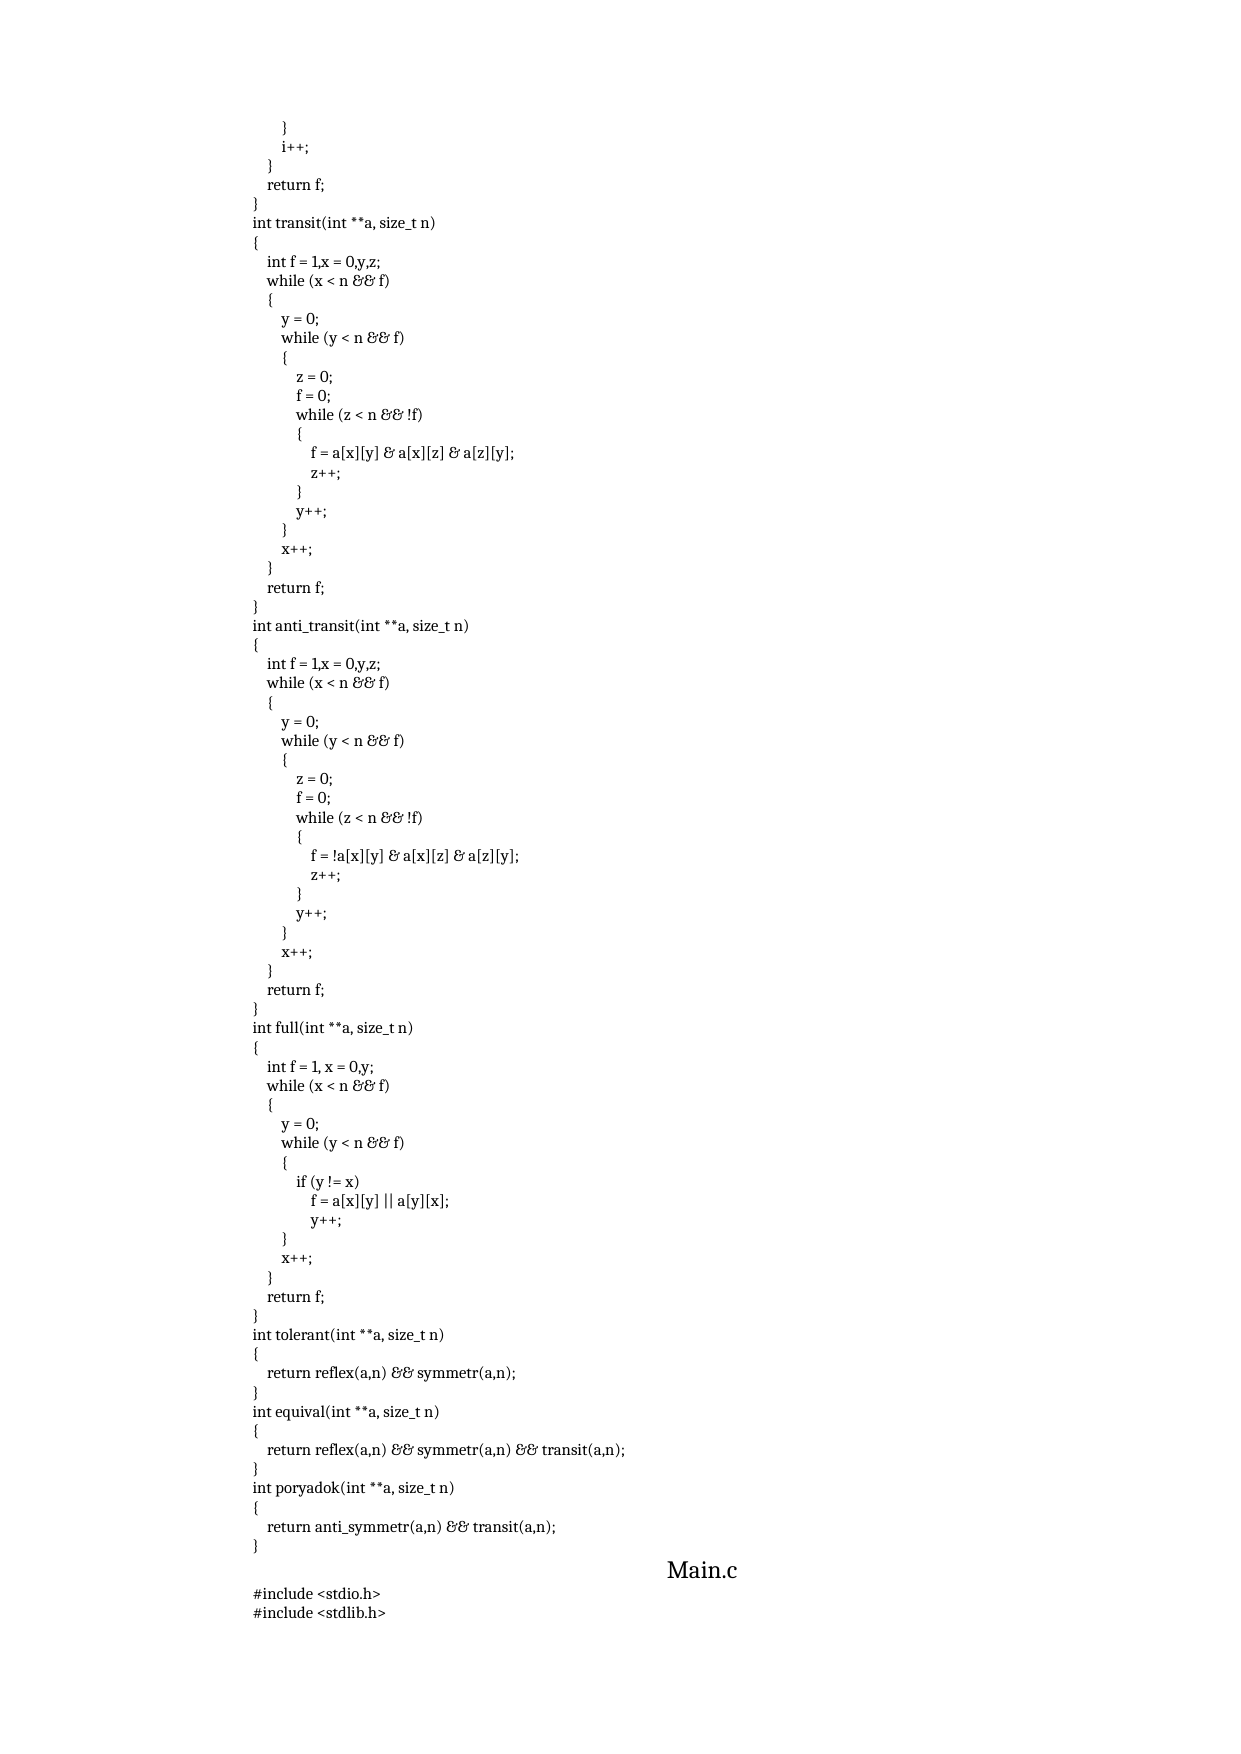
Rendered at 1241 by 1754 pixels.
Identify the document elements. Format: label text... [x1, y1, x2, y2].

list y++; [252, 904, 1152, 923]
list while (z < n && !f) [252, 808, 1152, 827]
list f = 0; [252, 789, 1152, 808]
list int f = 1,x = 0,y,z; [252, 655, 1152, 674]
list } [252, 597, 1152, 616]
list while (y < n && f) [252, 1134, 1152, 1153]
list { [252, 751, 1152, 770]
list return reflex(a,n) && symmetr(a,n); [252, 1364, 1152, 1383]
list { [252, 693, 1152, 712]
list int f = 1, x = 0,y; [252, 1057, 1152, 1076]
list } [252, 482, 1152, 501]
list #include <stdlib.h> [252, 1603, 1152, 1623]
list } [252, 1000, 1152, 1019]
list if (y != x) [252, 1172, 1152, 1191]
list return f; [252, 1287, 1152, 1306]
list { [252, 636, 1152, 655]
list { [252, 827, 1152, 846]
list } [252, 521, 1152, 540]
list { [252, 1498, 1152, 1517]
list Main.c [252, 1556, 1152, 1584]
list y = 0; [252, 310, 1152, 329]
list } [252, 156, 1152, 176]
list y = 0; [252, 1115, 1152, 1134]
list int anti_transit(int **a, size_t n) [252, 616, 1152, 636]
list f = a[x][y] & a[x][z] & a[z][y]; [252, 444, 1152, 463]
list } [252, 1536, 1152, 1556]
list int f = 1,x = 0,y,z; [252, 252, 1152, 271]
list } [252, 923, 1152, 942]
list return f; [252, 176, 1152, 195]
list while (x < n && f) [252, 674, 1152, 693]
list i++; [252, 137, 1152, 156]
list } [252, 1460, 1152, 1479]
list return anti_symmetr(a,n) && transit(a,n); [252, 1517, 1152, 1536]
list return reflex(a,n) && symmetr(a,n) && transit(a,n); [252, 1441, 1152, 1460]
list x++; [252, 1249, 1152, 1268]
list } [252, 1230, 1152, 1249]
list f = 0; [252, 386, 1152, 406]
list { [252, 1345, 1152, 1364]
list } [252, 885, 1152, 904]
list f = !a[x][y] & a[x][z] & a[z][y]; [252, 846, 1152, 866]
list int tolerant(int **a, size_t n) [252, 1326, 1152, 1345]
list { [252, 1153, 1152, 1172]
list { [252, 1038, 1152, 1057]
list z = 0; [252, 367, 1152, 386]
list } [252, 961, 1152, 981]
list int equival(int **a, size_t n) [252, 1402, 1152, 1421]
list y = 0; [252, 712, 1152, 731]
list } [252, 1383, 1152, 1402]
list { [252, 1421, 1152, 1441]
list y++; [252, 501, 1152, 521]
list } [252, 195, 1152, 214]
list { [252, 233, 1152, 252]
list } [252, 1268, 1152, 1287]
list return f; [252, 578, 1152, 597]
list x++; [252, 942, 1152, 961]
list x++; [252, 540, 1152, 559]
list f = a[x][y] || a[y][x]; [252, 1191, 1152, 1211]
list while (x < n && f) [252, 1076, 1152, 1096]
list while (x < n && f) [252, 271, 1152, 291]
list int full(int **a, size_t n) [252, 1019, 1152, 1038]
list { [252, 1096, 1152, 1115]
list { [252, 291, 1152, 310]
list while (y < n && f) [252, 731, 1152, 751]
list { [252, 348, 1152, 367]
list int transit(int **a, size_t n) [252, 214, 1152, 233]
list } [252, 1306, 1152, 1326]
list y++; [252, 1211, 1152, 1230]
list z++; [252, 866, 1152, 885]
list return f; [252, 981, 1152, 1000]
list #include <stdio.h> [252, 1584, 1152, 1603]
list } [252, 118, 1152, 137]
list while (y < n && f) [252, 329, 1152, 348]
list z++; [252, 463, 1152, 482]
list while (z < n && !f) [252, 406, 1152, 425]
list int poryadok(int **a, size_t n) [252, 1479, 1152, 1498]
list } [252, 559, 1152, 578]
list z = 0; [252, 770, 1152, 789]
list { [252, 425, 1152, 444]
